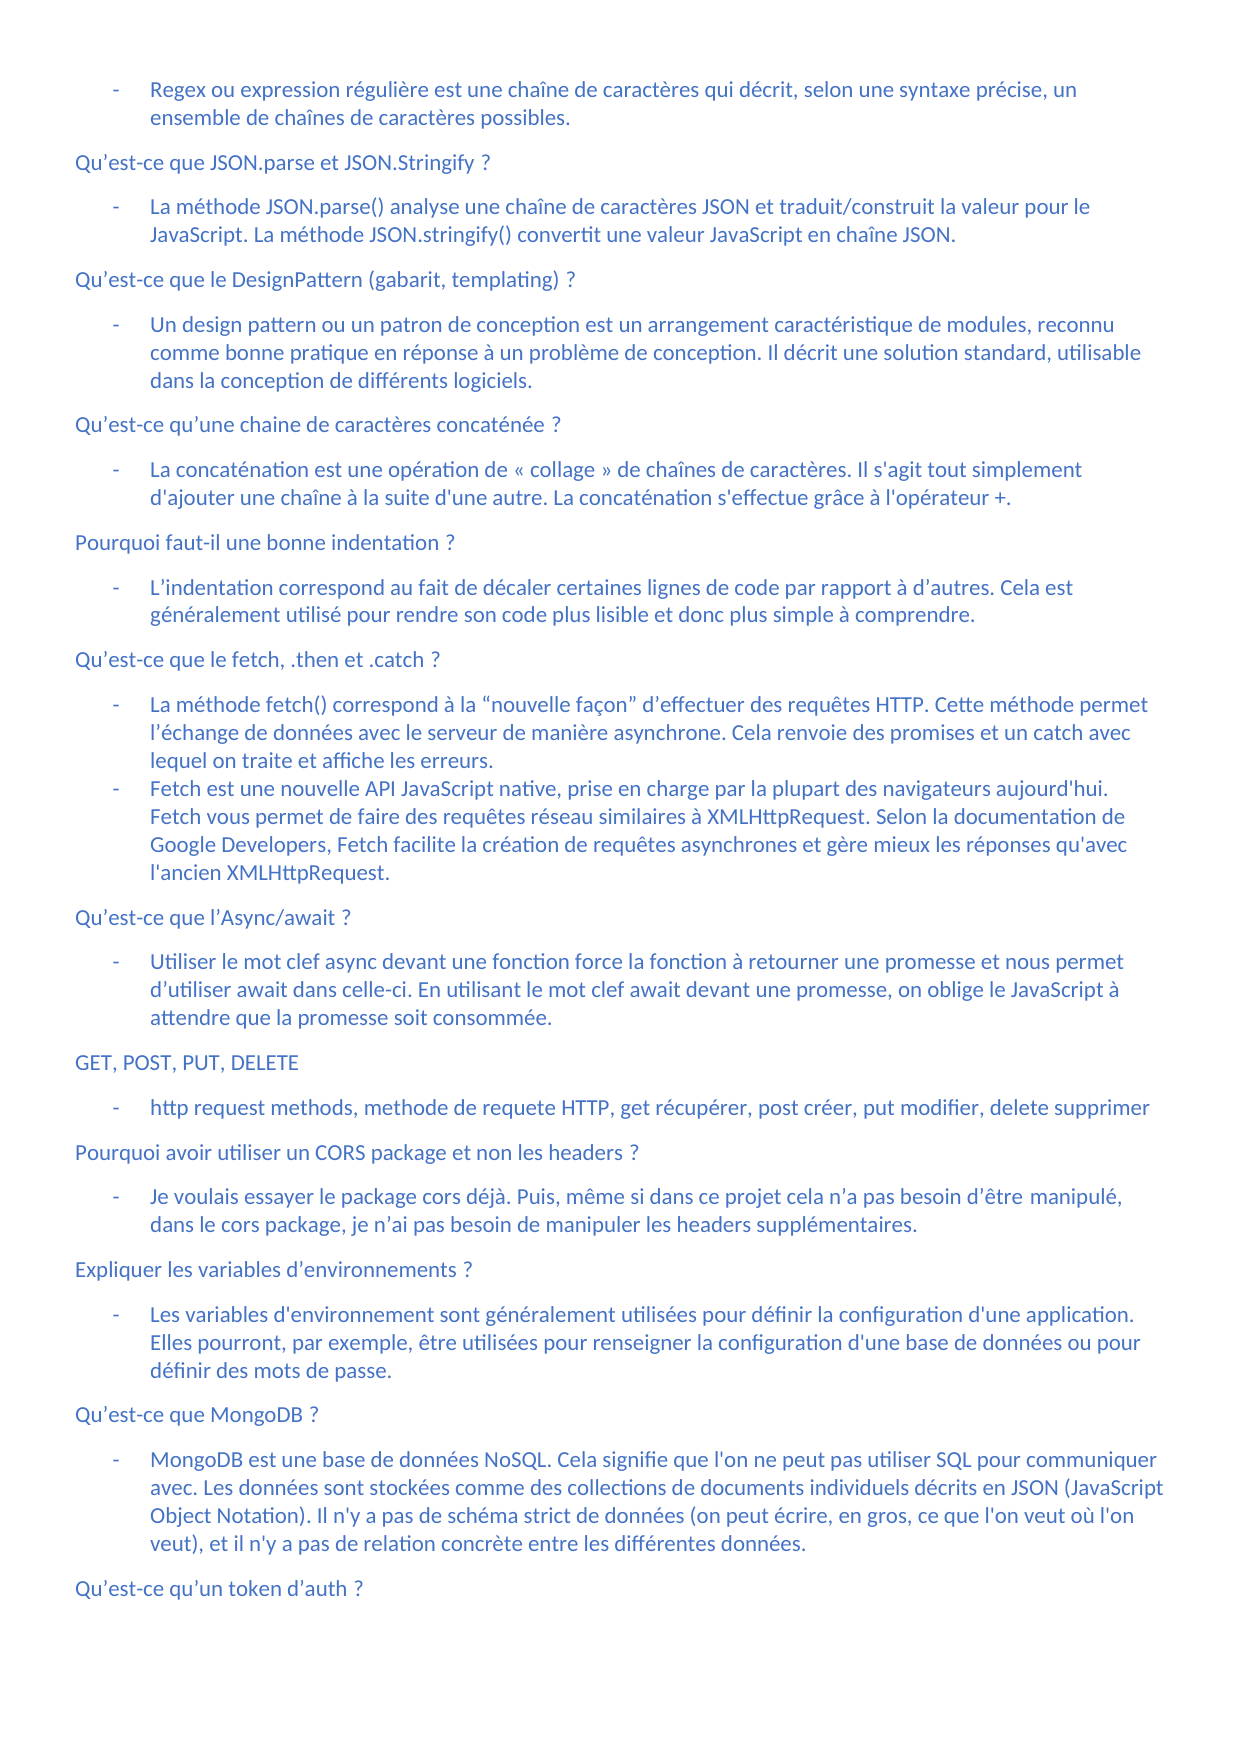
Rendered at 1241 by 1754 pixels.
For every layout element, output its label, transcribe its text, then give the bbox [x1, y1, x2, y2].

text Qu’est-ce que le DesignPattern (gabarit, templating) ? [75, 265, 1165, 293]
list Je voulais essayer le package cors déjà. Puis, même si dans ce projet cela n’a pas besoin d’être manipulé, dans le cors package, je n’ai pas besoin de manipuler les headers supplémentaires. [112, 1182, 1165, 1238]
text Expliquer les variables d’environnements ? [75, 1255, 1165, 1283]
list La méthode JSON.parse() analyse une chaîne de caractères JSON et traduit/construit la valeur pour le JavaScript. La méthode JSON.stringify() convertit une valeur JavaScript en chaîne JSON. [112, 192, 1165, 248]
list http request methods, methode de requete HTTP, get récupérer, post créer, put modifier, delete supprimer [112, 1093, 1165, 1121]
list Regex ou expression régulière est une chaîne de caractères qui décrit, selon une syntaxe précise, un ensemble de chaînes de caractères possibles. [112, 75, 1165, 131]
text Qu’est-ce que l’Async/await ? [75, 903, 1165, 931]
list La méthode fetch() correspond à la “nouvelle façon” d’effectuer des requêtes HTTP. Cette méthode permet l’échange de données avec le serveur de manière asynchrone. Cela renvoie des promises et un catch avec lequel on traite et affiche les erreurs. [112, 690, 1165, 774]
text Qu’est-ce qu’une chaine de caractères concaténée ? [75, 411, 1165, 438]
list L’indentation correspond au fait de décaler certaines lignes de code par rapport à d’autres. Cela est généralement utilisé pour rendre son code plus lisible et donc plus simple à comprendre. [112, 573, 1165, 629]
text Pourquoi avoir utiliser un CORS package et non les headers ? [75, 1138, 1165, 1166]
list Fetch est une nouvelle API JavaScript native, prise en charge par la plupart des navigateurs aujourd'hui. Fetch vous permet de faire des requêtes réseau similaires à XMLHttpRequest. Selon la documentation de Google Developers, Fetch facilite la création de requêtes asynchrones et gère mieux les réponses qu'avec l'ancien XMLHttpRequest. [112, 774, 1165, 886]
text Qu’est-ce que MongoDB ? [75, 1400, 1165, 1428]
text Qu’est-ce que le fetch, .then et .catch ? [75, 645, 1165, 673]
text GET, POST, PUT, DELETE [75, 1048, 1165, 1076]
text Qu’est-ce que JSON.parse et JSON.Stringify ? [75, 148, 1165, 176]
list Utiliser le mot clef async devant une fonction force la fonction à retourner une promesse et nous permet d’utiliser await dans celle-ci. En utilisant le mot clef await devant une promesse, on oblige le JavaScript à attendre que la promesse soit consommée. [112, 947, 1165, 1032]
list Les variables d'environnement sont généralement utilisées pour définir la configuration d'une application. Elles pourront, par exemple, être utilisées pour renseigner la configuration d'une base de données ou pour définir des mots de passe. [112, 1300, 1165, 1384]
list Un design pattern ou un patron de conception est un arrangement caractéristique de modules, reconnu comme bonne pratique en réponse à un problème de conception. Il décrit une solution standard, utilisable dans la conception de différents logiciels. [112, 310, 1165, 394]
text Pourquoi faut-il une bonne indentation ? [75, 528, 1165, 556]
text Qu’est-ce qu’un token d’auth ? [75, 1574, 1165, 1602]
list La concaténation est une opération de « collage » de chaînes de caractères. Il s'agit tout simplement d'ajouter une chaîne à la suite d'une autre. La concaténation s'effectue grâce à l'opérateur +. [112, 455, 1165, 511]
list MongoDB est une base de données NoSQL. Cela signifie que l'on ne peut pas utiliser SQL pour communiquer avec. Les données sont stockées comme des collections de documents individuels décrits en JSON (JavaScript Object Notation). Il n'y a pas de schéma strict de données (on peut écrire, en gros, ce que l'on veut où l'on veut), et il n'y a pas de relation concrète entre les différentes données. [112, 1445, 1165, 1557]
